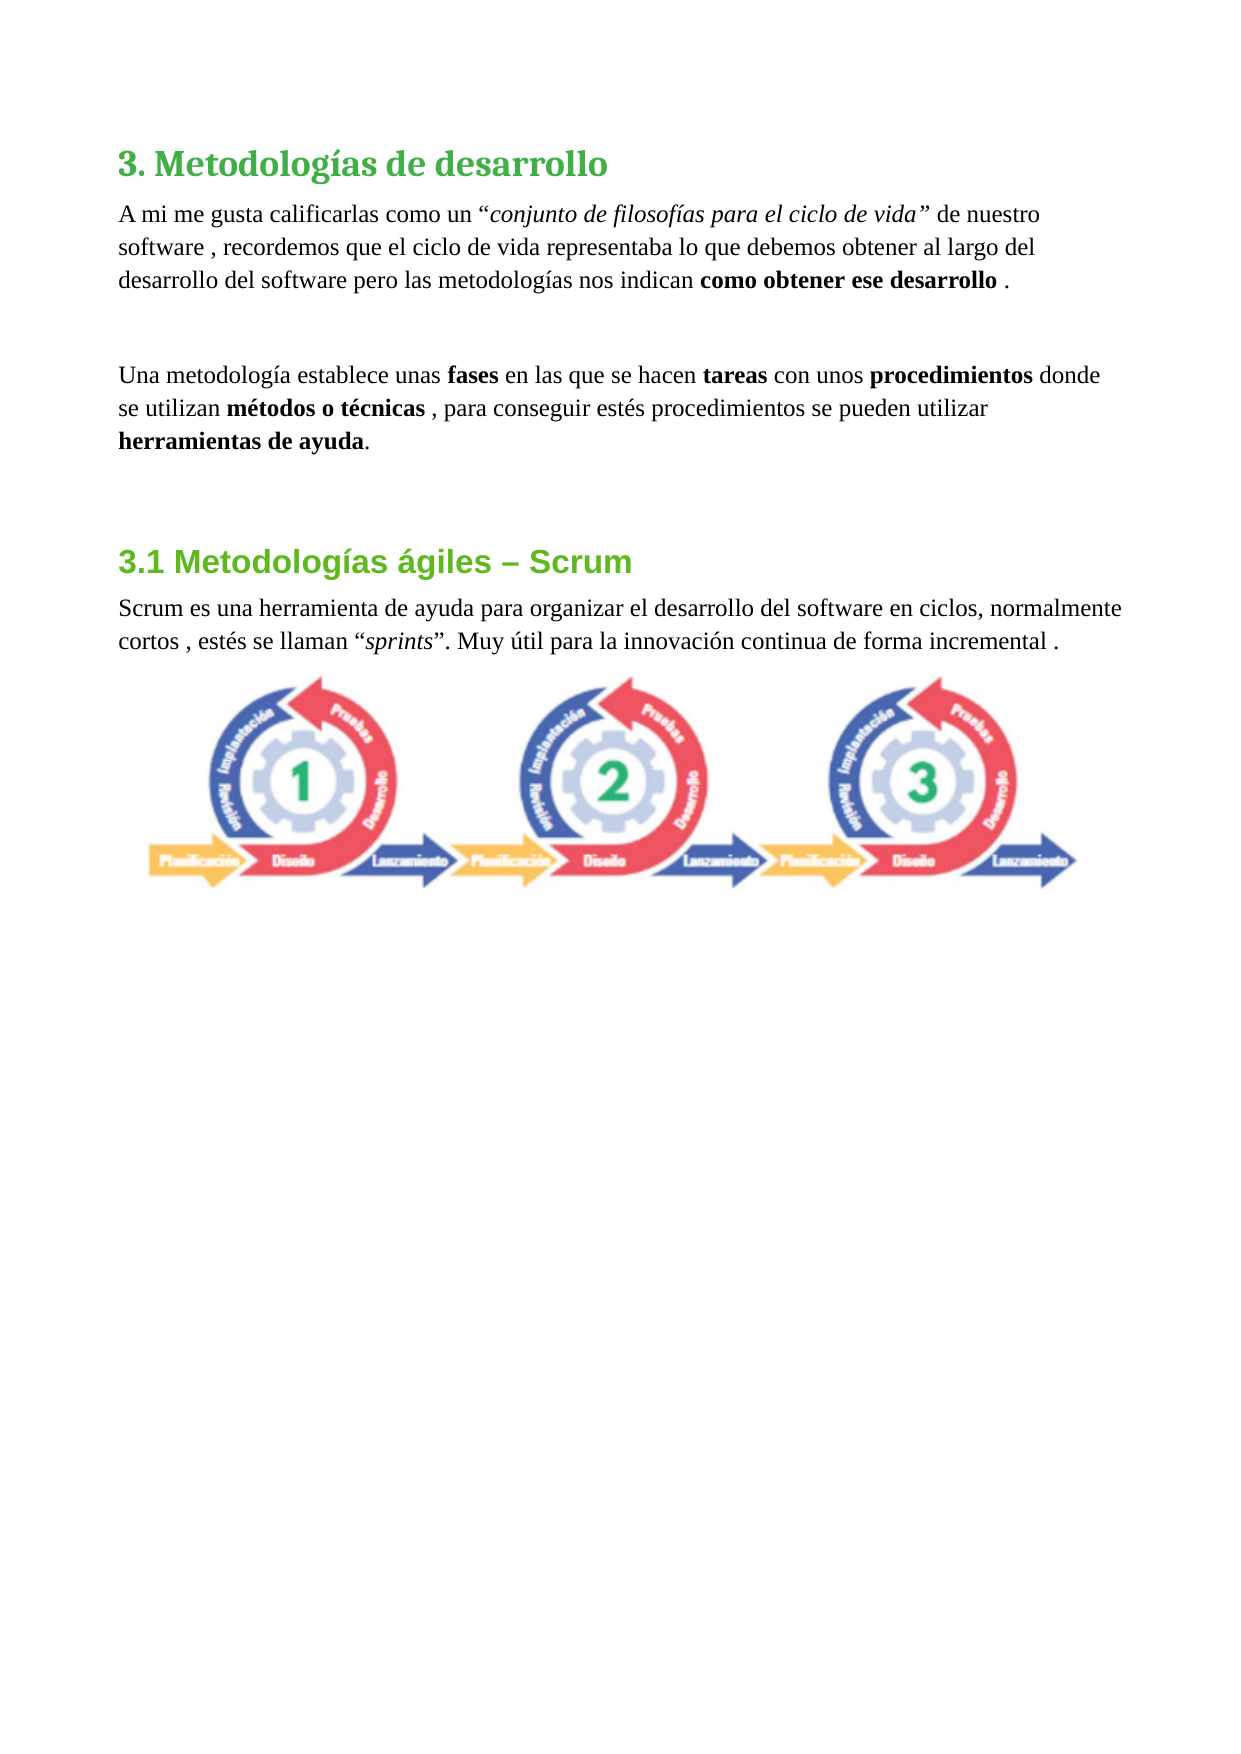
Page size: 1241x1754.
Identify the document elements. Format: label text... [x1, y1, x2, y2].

subtitle 3.1 Metodologías ágiles – Scrum [118, 542, 1122, 581]
text A mi me gusta calificarlas como un “conjunto de filosofías para el ciclo de vida” de nuestro software , recordemos que el ciclo de vida representaba lo que debemos obtener al largo del desarrollo del software pero las metodologías nos indican como obtener ese desarrollo . [118, 199, 1122, 293]
text Scrum es una herramienta de ayuda para organizar el desarrollo del software en ciclos, normalmente cortos , estés se llaman “sprints”. Muy útil para la innovación continua de forma incremental . [118, 593, 1122, 655]
text Una metodología establece unas fases en las que se hacen tareas con unos procedimientos donde se utilizan métodos o técnicas , para conseguir estés procedimientos se pueden utilizar herramientas de ayuda. [118, 360, 1122, 455]
subtitle 3. Metodologías de desarrollo [118, 143, 1122, 186]
picture [118, 673, 1123, 894]
